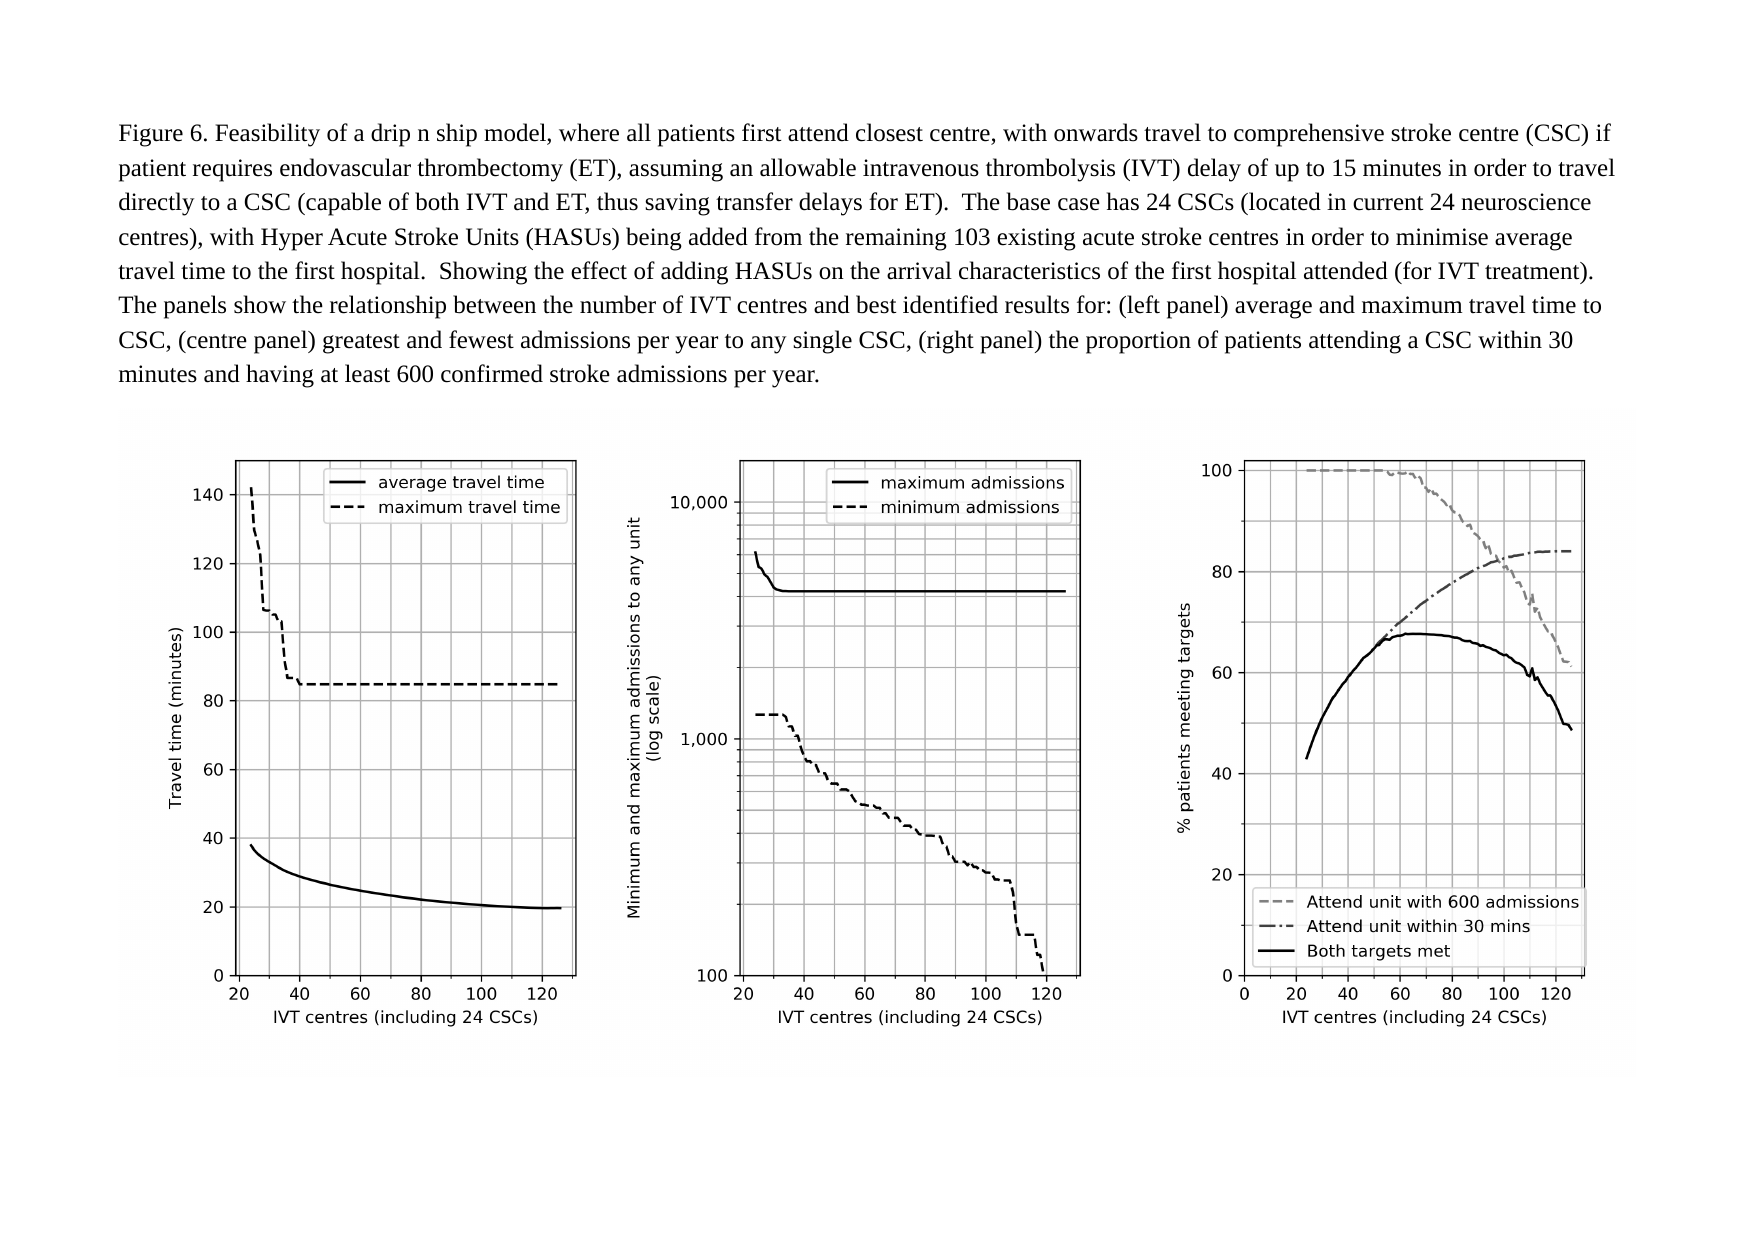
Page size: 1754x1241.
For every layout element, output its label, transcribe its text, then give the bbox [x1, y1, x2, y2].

picture [118, 408, 1636, 1077]
text Figure 6. Feasibility of a drip n ship model, where all patients first attend closest centre, with onwards travel to comprehensive stroke centre (CSC) if patient requires endovascular thrombectomy (ET), assuming an allowable intravenous thrombolysis (IVT) delay of up to 15 minutes in order to travel directly to a CSC (capable of both IVT and ET, thus saving transfer delays for ET). The base case has 24 CSCs (located in current 24 neuroscience centres), with Hyper Acute Stroke Units (HASUs) being added from the remaining 103 existing acute stroke centres in order to minimise average travel time to the first hospital. Showing the effect of adding HASUs on the arrival characteristics of the first hospital attended (for IVT treatment). The panels show the relationship between the number of IVT centres and best identified results for: (left panel) average and maximum travel time to CSC, (centre panel) greatest and fewest admissions per year to any single CSC, (right panel) the proportion of patients attending a CSC within 30 minutes and having at least 600 confirmed stroke admissions per year. [118, 118, 1636, 388]
